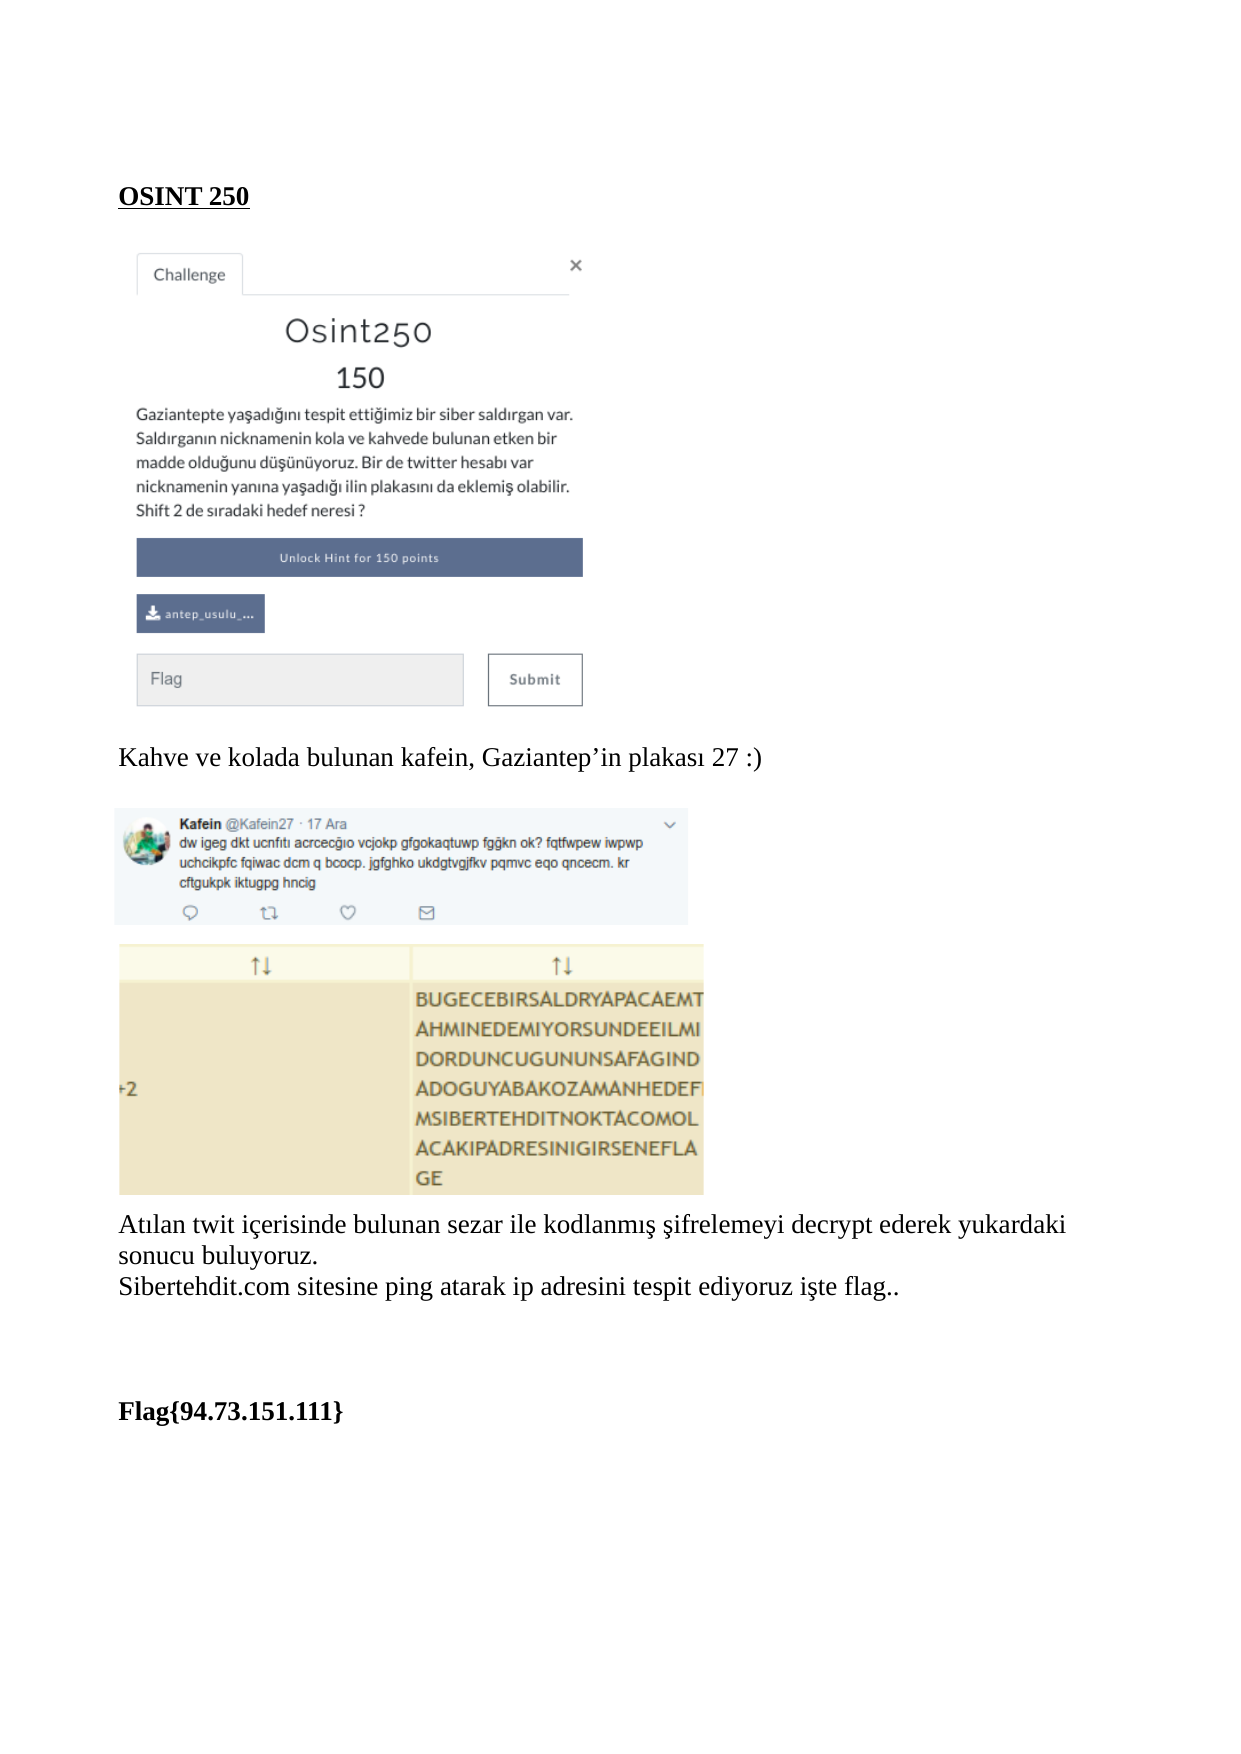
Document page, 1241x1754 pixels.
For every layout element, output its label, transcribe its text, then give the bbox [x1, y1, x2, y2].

text OSINT 250 [118, 180, 1122, 212]
picture [122, 241, 592, 722]
text Kahve ve kolada bulunan kafein, Gaziantep’in plakası 27 :) [118, 741, 1122, 772]
text Sibertehdit.com sitesine ping atarak ip adresini tespit ediyoruz işte flag.. [118, 1271, 1122, 1302]
picture [119, 944, 704, 1195]
text Flag{94.73.151.111} [118, 1395, 1122, 1426]
picture [114, 808, 689, 925]
text Atılan twit içerisinde bulunan sezar ile kodlanmış şifrelemeyi decrypt ederek yukardaki sonucu buluyoruz. [118, 1208, 1122, 1271]
